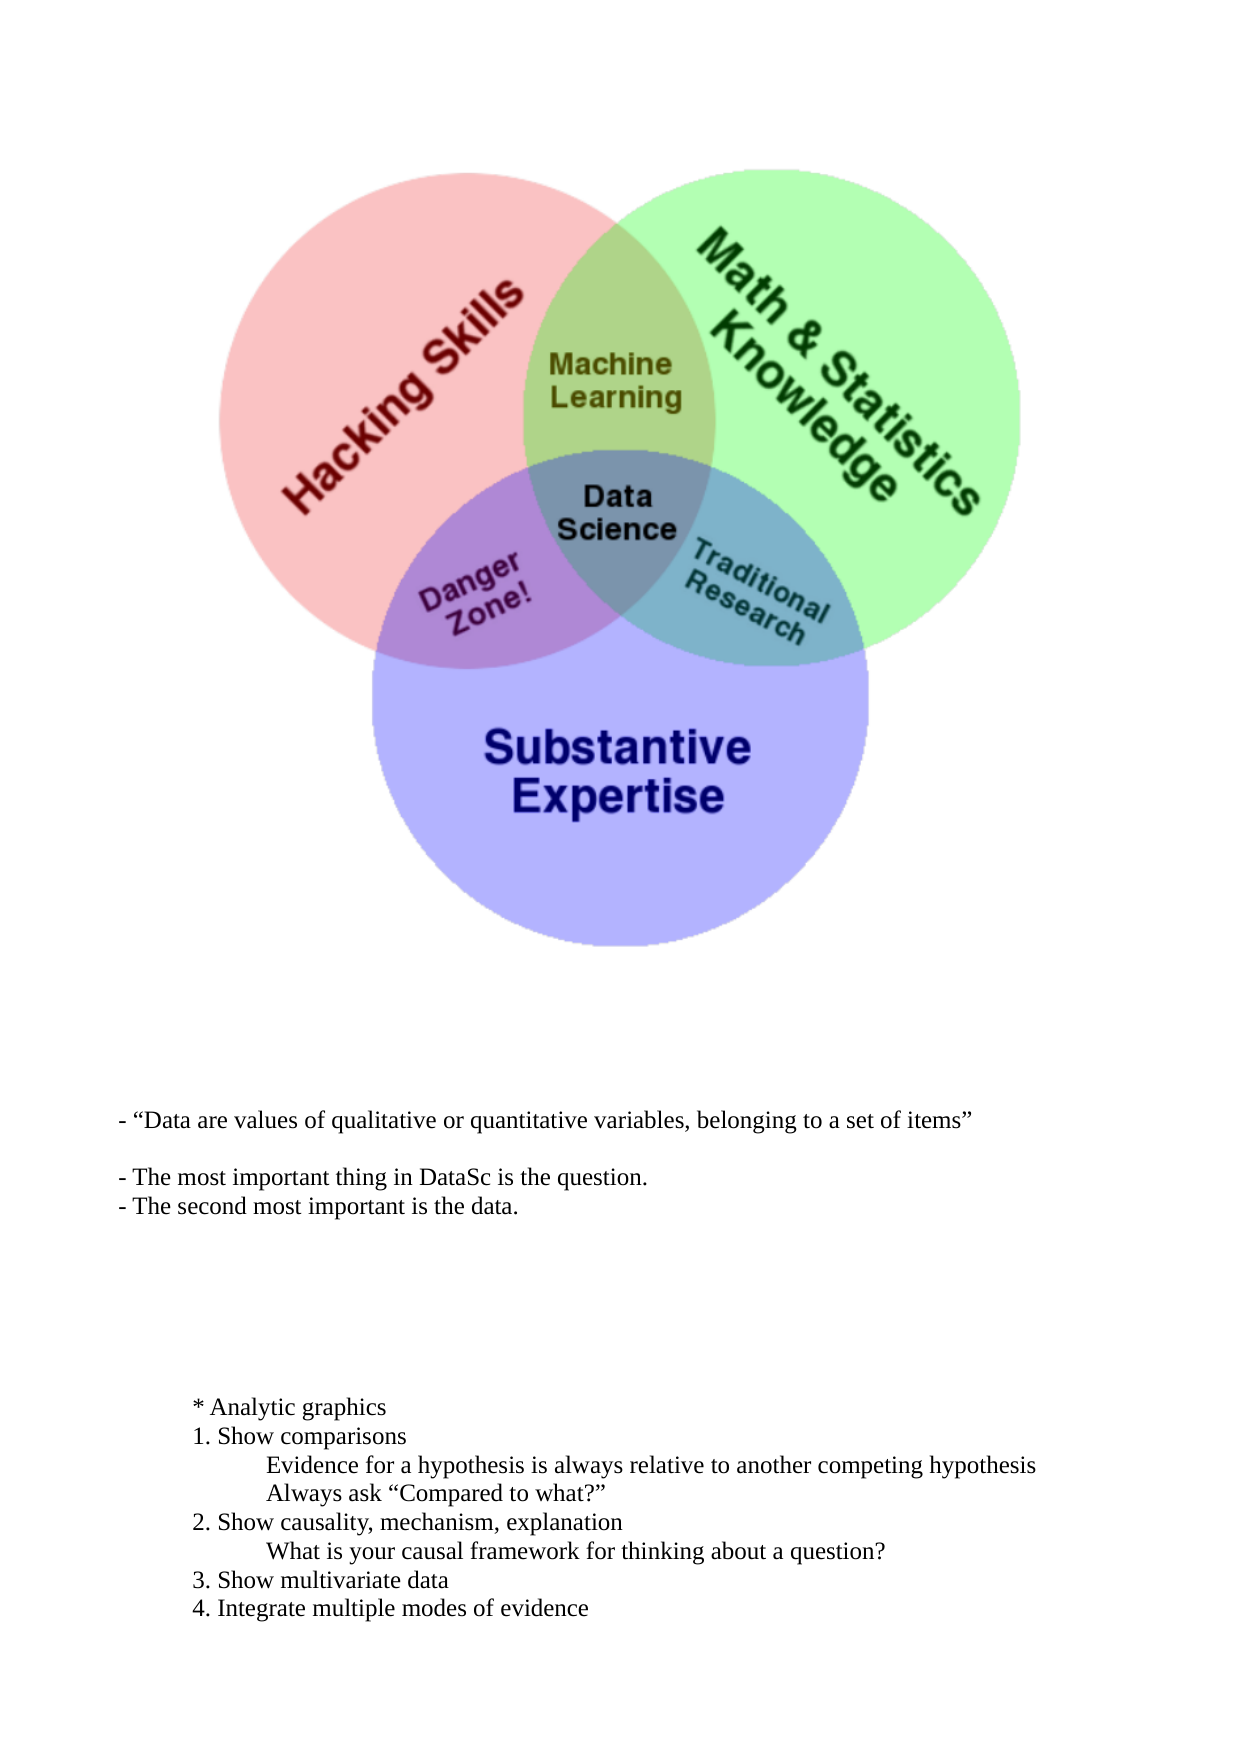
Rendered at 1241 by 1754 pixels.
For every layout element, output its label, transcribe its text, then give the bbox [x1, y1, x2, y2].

text 3. Show multivariate data [192, 1565, 1122, 1593]
text Always ask “Compared to what?” [192, 1478, 1122, 1507]
text Evidence for a hypothesis is always relative to another competing hypothesis [192, 1450, 1122, 1478]
text 4. Integrate multiple modes of evidence [192, 1593, 1122, 1622]
text - “Data are values of qualitative or quantitative variables, belonging to a set of items” [118, 1105, 1122, 1133]
text What is your causal framework for thinking about a question? [192, 1536, 1122, 1565]
text * Analytic graphics [192, 1392, 1122, 1421]
text 2. Show causality, mechanism, explanation [192, 1507, 1122, 1536]
text 1. Show comparisons [192, 1421, 1122, 1450]
picture [118, 118, 1123, 990]
text - The second most important is the data. [118, 1191, 1122, 1220]
text - The most important thing in DataSc is the question. [118, 1162, 1122, 1191]
